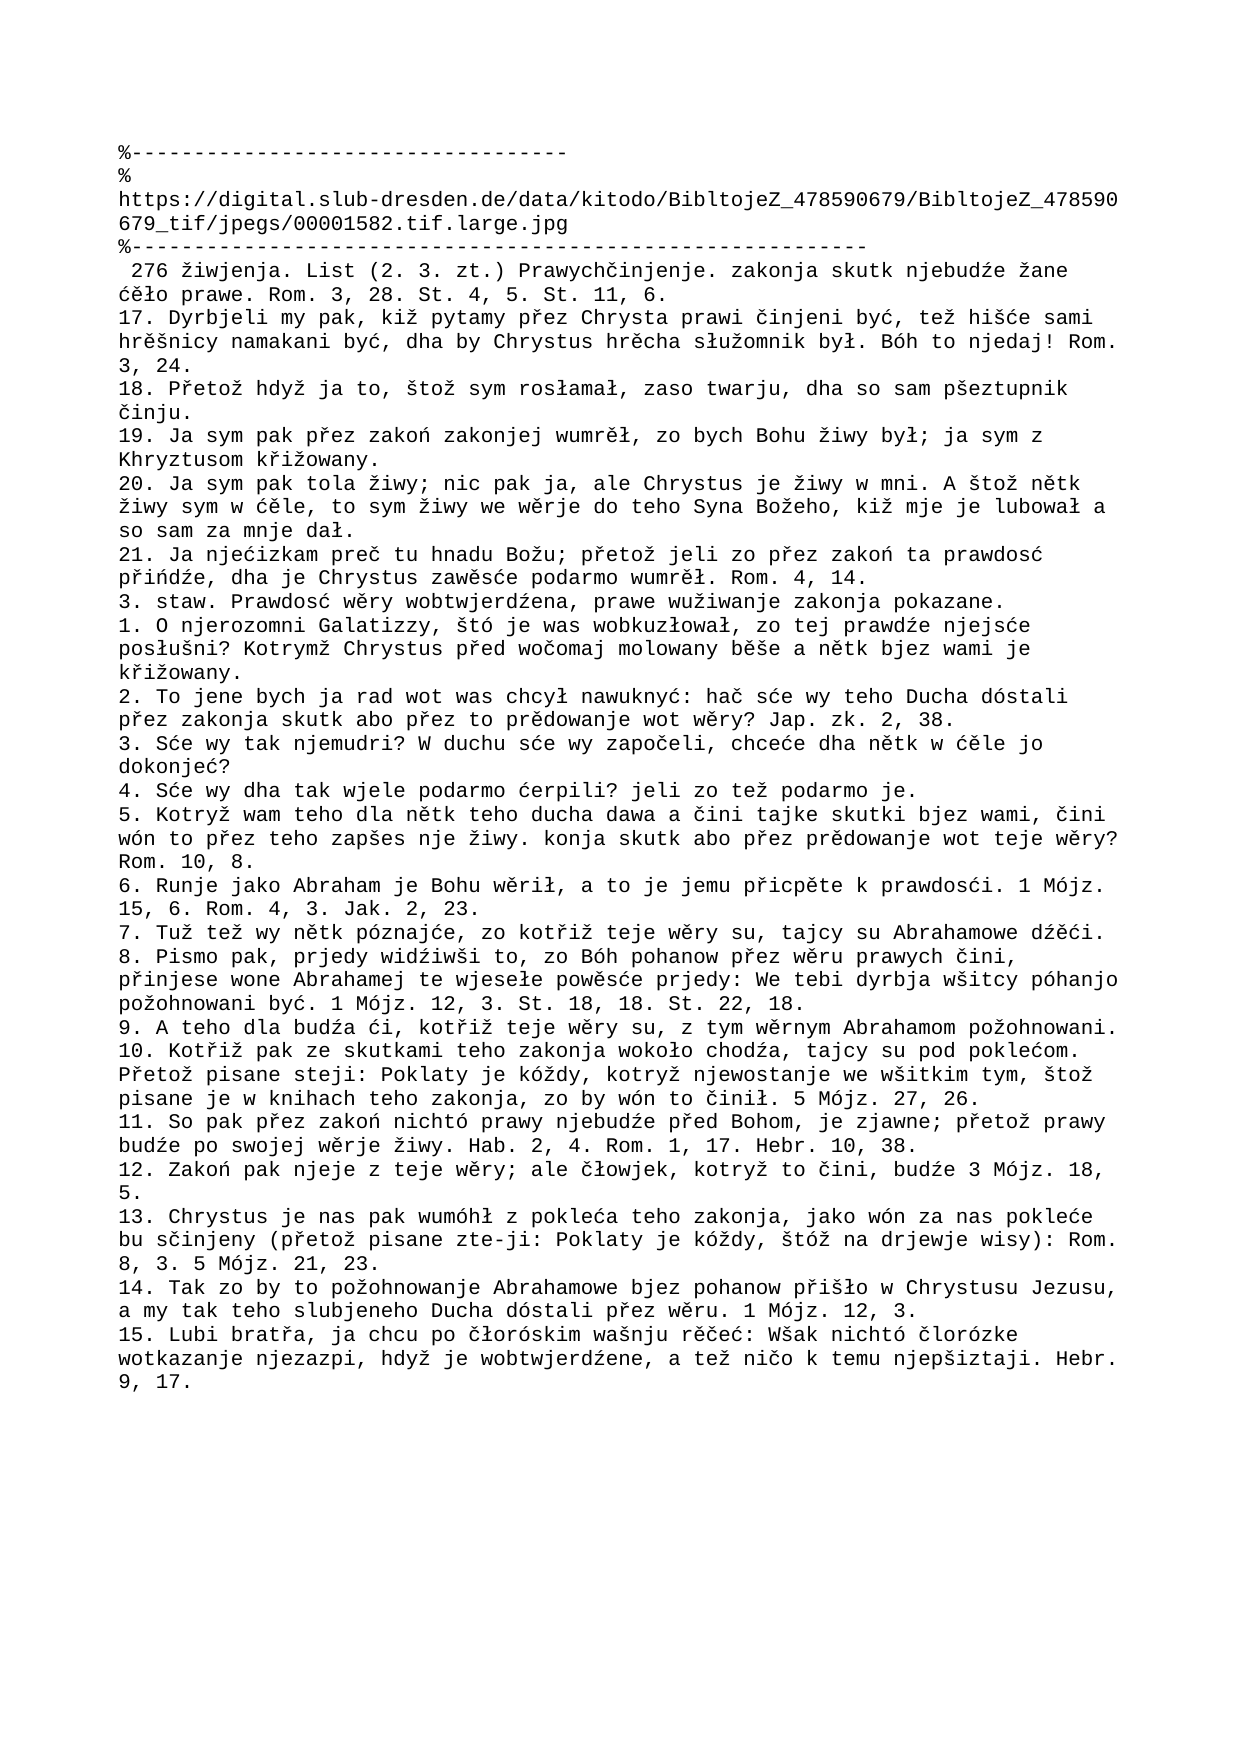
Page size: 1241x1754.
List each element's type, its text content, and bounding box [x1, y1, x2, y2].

text 19. Ja sym pak přez zakoń zakonjej wumrěł, zo bych Bohu žiwy był; ja sym z Khryztusom křižowany. [118, 426, 1122, 473]
text 10. Kotřiž pak ze skutkami teho zakonja wokoło chodźa, tajcy su pod poklećom. Přetož pisane steji: Poklaty je kóždy, kotryž njewostanje we wšitkim tym, štož pisane je w knihach teho zakonja, zo by wón to činił. 5 Mójz. 27, 26. [118, 1040, 1122, 1111]
text 12. Zakoń pak njeje z teje wěry; ale čłowjek, kotryž to čini, budźe 3 Mójz. 18, 5. [118, 1158, 1122, 1206]
text 9. A teho dla budźa ći, kotřiž teje wěry su, z tym wěrnym Abrahamom požohnowani. [118, 1017, 1122, 1040]
text %----------------------------------- [118, 142, 1122, 165]
text 13. Chrystus je nas pak wumóhł z pokleća teho zakonja, jako wón za nas pokleće bu sčinjeny (přetož pisane zte-ji: Poklaty je kóždy, štóž na drjewje wisy): Rom. 8, 3. 5 Mójz. 21, 23. [118, 1206, 1122, 1277]
text 276 žiwjenja. List (2. 3. zt.) Prawychčinjenje. zakonja skutk njebudźe žane ćěło prawe. Rom. 3, 28. St. 4, 5. St. 11, 6. [118, 260, 1122, 307]
text 5. Kotryž wam teho dla nětk teho ducha dawa a čini tajke skutki bjez wami, čini wón to přez teho zapšes nje žiwy. konja skutk abo přez prědowanje wot teje wěry? Rom. 10, 8. [118, 804, 1122, 875]
text 3. staw. Prawdosć wěry wobtwjerdźena, prawe wužiwanje zakonja pokazane. [118, 591, 1122, 615]
text 4. Sće wy dha tak wjele podarmo ćerpili? jeli zo tež podarmo je. [118, 780, 1122, 804]
text 7. Tuž tež wy nětk póznajće, zo kotřiž teje wěry su, tajcy su Abrahamowe dźěći. [118, 922, 1122, 946]
text 11. So pak přez zakoń nichtó prawy njebudźe před Bohom, je zjawne; přetož prawy budźe po swojej wěrje žiwy. Hab. 2, 4. Rom. 1, 17. Hebr. 10, 38. [118, 1111, 1122, 1158]
text 6. Runje jako Abraham je Bohu wěrił, a to je jemu přicpěte k prawdosći. 1 Mójz. 15, 6. Rom. 4, 3. Jak. 2, 23. [118, 875, 1122, 922]
text 17. Dyrbjeli my pak, kiž pytamy přez Chrysta prawi činjeni być, tež hišće sami hrěšnicy namakani być, dha by Chrystus hrěcha słužomnik był. Bóh to njedaj! Rom. 3, 24. [118, 307, 1122, 378]
text 20. Ja sym pak tola žiwy; nic pak ja, ale Chrystus je žiwy w mni. A štož nětk žiwy sym w ćěle, to sym žiwy we wěrje do teho Syna Božeho, kiž mje je lubował a so sam za mnje dał. [118, 473, 1122, 544]
text 14. Tak zo by to požohnowanje Abrahamowe bjez pohanow přišło w Chrystusu Jezusu, a my tak teho slubjeneho Ducha dóstali přez wěru. 1 Mójz. 12, 3. [118, 1277, 1122, 1324]
text 8. Pismo pak, prjedy widźiwši to, zo Bóh pohanow přez wěru prawych čini, přinjese wone Abrahamej te wjesełe powěsće prjedy: We tebi dyrbja wšitcy póhanjo požohnowani być. 1 Mójz. 12, 3. St. 18, 18. St. 22, 18. [118, 946, 1122, 1017]
text 1. O njerozomni Galatizzy, štó je was wobkuzłował, zo tej prawdźe njejsće posłušni? Kotrymž Chrystus před wočomaj molowany běše a nětk bjez wami je křižowany. [118, 615, 1122, 686]
text % https://digital.slub-dresden.de/data/kitodo/BibltojeZ_478590679/BibltojeZ_478590679_tif/jpegs/00001582.tif.large.jpg [118, 165, 1122, 236]
text 15. Lubi bratřa, ja chcu po čłoróskim wašnju rěčeć: Wšak nichtó člorózke wotkazanje njezazpi, hdyž je wobtwjerdźene, a tež ničo k temu njepšiztaji. Hebr. 9, 17. [118, 1324, 1122, 1395]
text 3. Sće wy tak njemudri? W duchu sće wy započeli, chceće dha nětk w ćěle jo dokonjeć? [118, 733, 1122, 780]
text %----------------------------------------------------------- [118, 236, 1122, 260]
text 21. Ja njećizkam preč tu hnadu Božu; přetož jeli zo přez zakoń ta prawdosć přińdźe, dha je Chrystus zawěsće podarmo wumrěł. Rom. 4, 14. [118, 544, 1122, 591]
text 18. Přetož hdyž ja to, štož sym rosłamał, zaso twarju, dha so sam pšeztupnik činju. [118, 378, 1122, 426]
text 2. To jene bych ja rad wot was chcył nawuknyć: hač sće wy teho Ducha dóstali přez zakonja skutk abo přez to prědowanje wot wěry? Jap. zk. 2, 38. [118, 686, 1122, 733]
